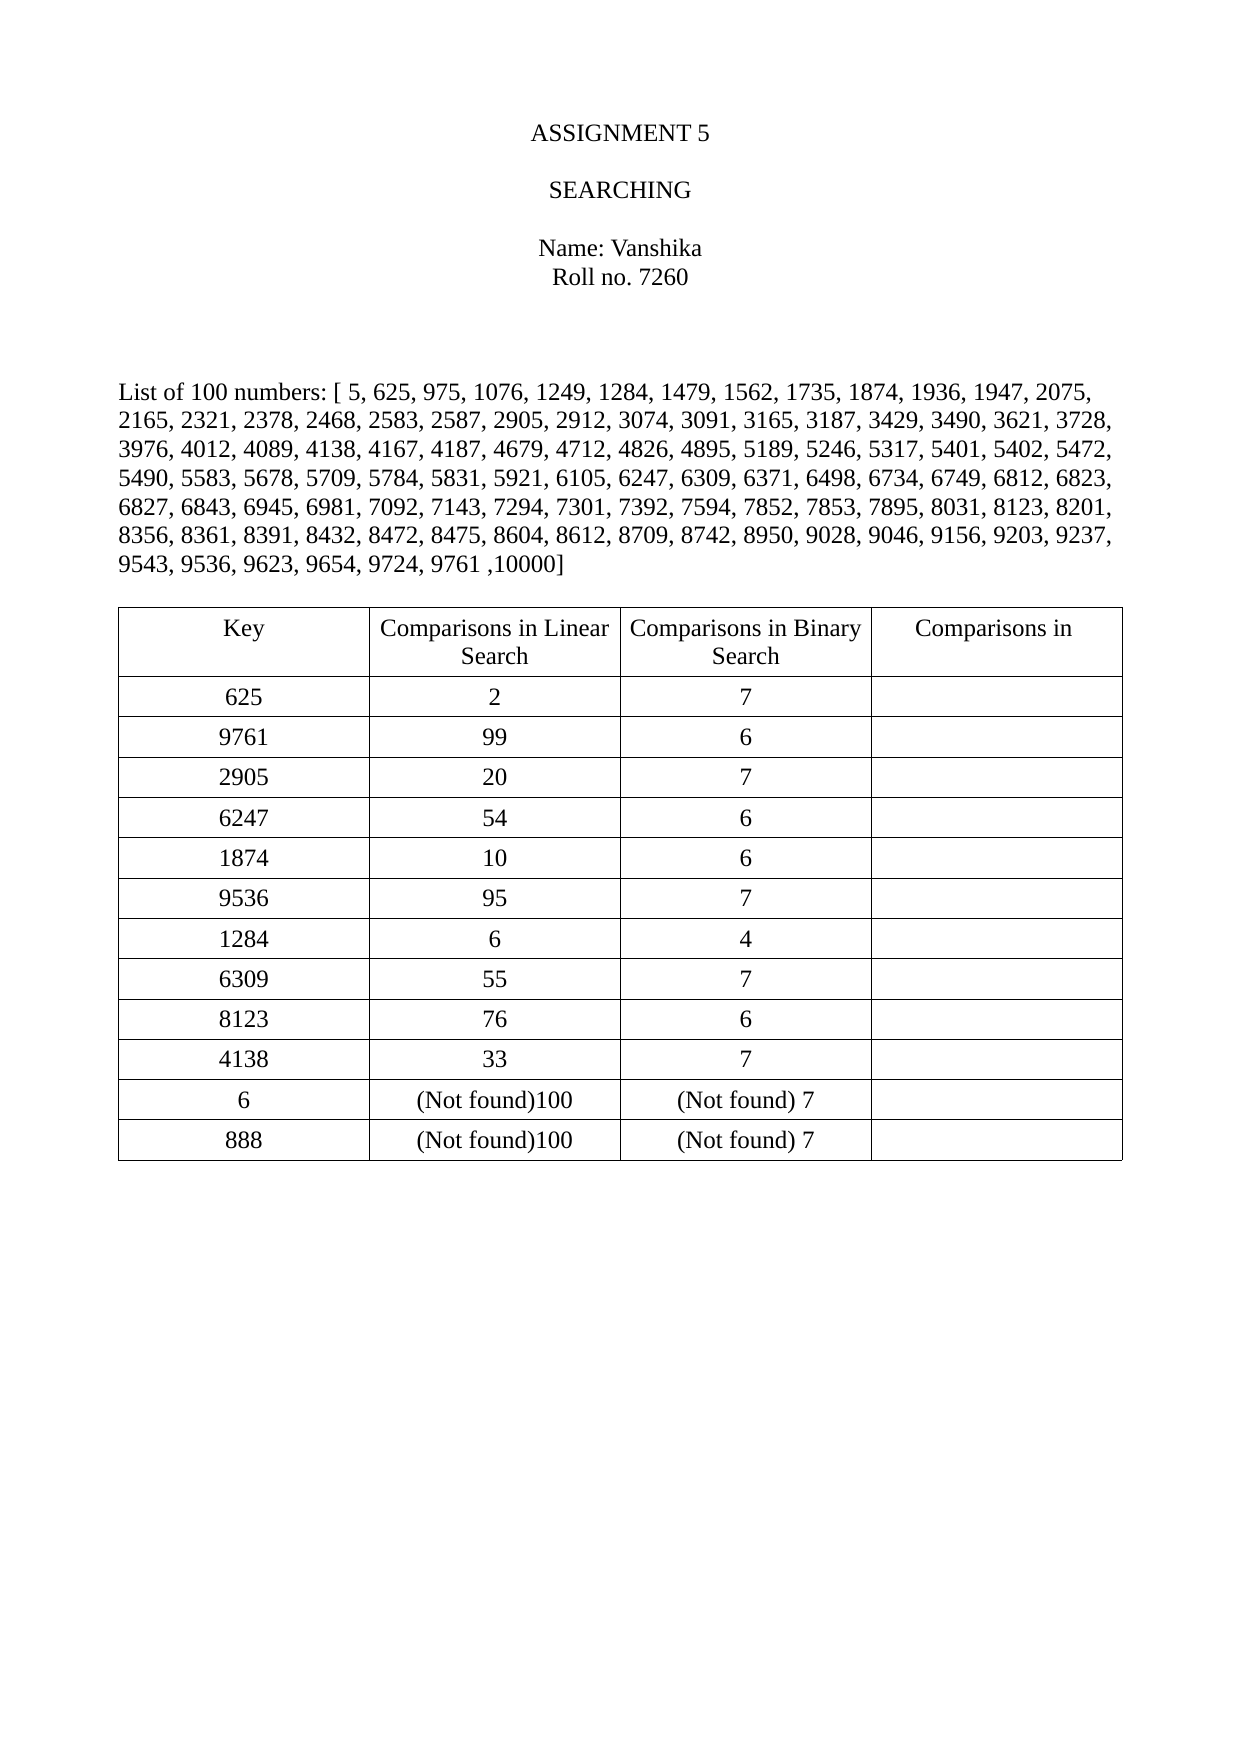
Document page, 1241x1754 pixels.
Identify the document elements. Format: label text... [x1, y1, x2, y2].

table_cell 33 [370, 1040, 620, 1079]
table_cell (Not found) 7 [621, 1120, 871, 1160]
table_header Comparisons in Linear Search [370, 608, 620, 676]
table_cell 2905 [119, 758, 369, 797]
table_cell 95 [370, 879, 620, 918]
table_cell 6 [621, 1000, 871, 1039]
table_cell 2 [370, 677, 620, 716]
text Name: Vanshika [118, 233, 1122, 262]
table_cell 7 [621, 758, 871, 797]
table_cell 1874 [119, 838, 369, 877]
table_cell 6247 [119, 798, 369, 837]
table_cell 9536 [119, 879, 369, 918]
table_cell [872, 959, 1122, 998]
table_cell 6 [621, 838, 871, 877]
table_cell 7 [621, 1040, 871, 1079]
table_cell [872, 1000, 1122, 1039]
table_cell 99 [370, 717, 620, 757]
table_header Comparisons in [872, 608, 1122, 676]
text List of 100 numbers: [ 5, 625, 975, 1076, 1249, 1284, 1479, 1562, 1735, 1874, 1936, 1947, 2075, 2165, 2321, 2378, 2468, 2583, 2587, 2905, 2912, 3074, 3091, 3165, 3187, 3429, 3490, 3621, 3728, 3976, 4012, 4089, 4138, 4167, 4187, 4679, 4712, 4826, 4895, 5189, 5246, 5317, 5401, 5402, 5472, 5490, 5583, 5678, 5709, 5784, 5831, 5921, 6105, 6247, 6309, 6371, 6498, 6734, 6749, 6812, 6823, 6827, 6843, 6945, 6981, 7092, 7143, 7294, 7301, 7392, 7594, 7852, 7853, 7895, 8031, 8123, 8201, 8356, 8361, 8391, 8432, 8472, 8475, 8604, 8612, 8709, 8742, 8950, 9028, 9046, 9156, 9203, 9237, 9543, 9536, 9623, 9654, 9724, 9761 ,10000] [118, 377, 1122, 578]
table_cell 9761 [119, 717, 369, 757]
table_cell [872, 717, 1122, 757]
table_cell 8123 [119, 1000, 369, 1039]
table_cell 888 [119, 1120, 369, 1160]
table_cell 76 [370, 1000, 620, 1039]
table_cell 6 [370, 919, 620, 958]
table_cell [872, 758, 1122, 797]
table_header Key [119, 608, 369, 676]
table_cell 10 [370, 838, 620, 877]
table_cell [872, 1120, 1122, 1160]
table_cell 4138 [119, 1040, 369, 1079]
table_cell [872, 879, 1122, 918]
table_cell [872, 798, 1122, 837]
table_cell 6 [621, 717, 871, 757]
table_cell 7 [621, 959, 871, 998]
table_cell 20 [370, 758, 620, 797]
table_cell 1284 [119, 919, 369, 958]
table_cell 6 [621, 798, 871, 837]
table_cell 7 [621, 879, 871, 918]
table_cell 6 [119, 1080, 369, 1119]
table_cell 625 [119, 677, 369, 716]
table_cell 7 [621, 677, 871, 716]
table_cell 6309 [119, 959, 369, 998]
table_cell (Not found)100 [370, 1120, 620, 1160]
table_cell (Not found) 7 [621, 1080, 871, 1119]
table_cell [872, 677, 1122, 716]
table_header Comparisons in Binary Search [621, 608, 871, 676]
text SEARCHING [118, 176, 1122, 204]
table_cell [872, 1040, 1122, 1079]
table_cell [872, 919, 1122, 958]
table_cell 54 [370, 798, 620, 837]
table_cell [872, 1080, 1122, 1119]
table_cell [872, 838, 1122, 877]
table_cell (Not found)100 [370, 1080, 620, 1119]
text Roll no. 7260 [118, 262, 1122, 291]
table_cell 4 [621, 919, 871, 958]
table_cell 55 [370, 959, 620, 998]
text ASSIGNMENT 5 [118, 118, 1122, 147]
